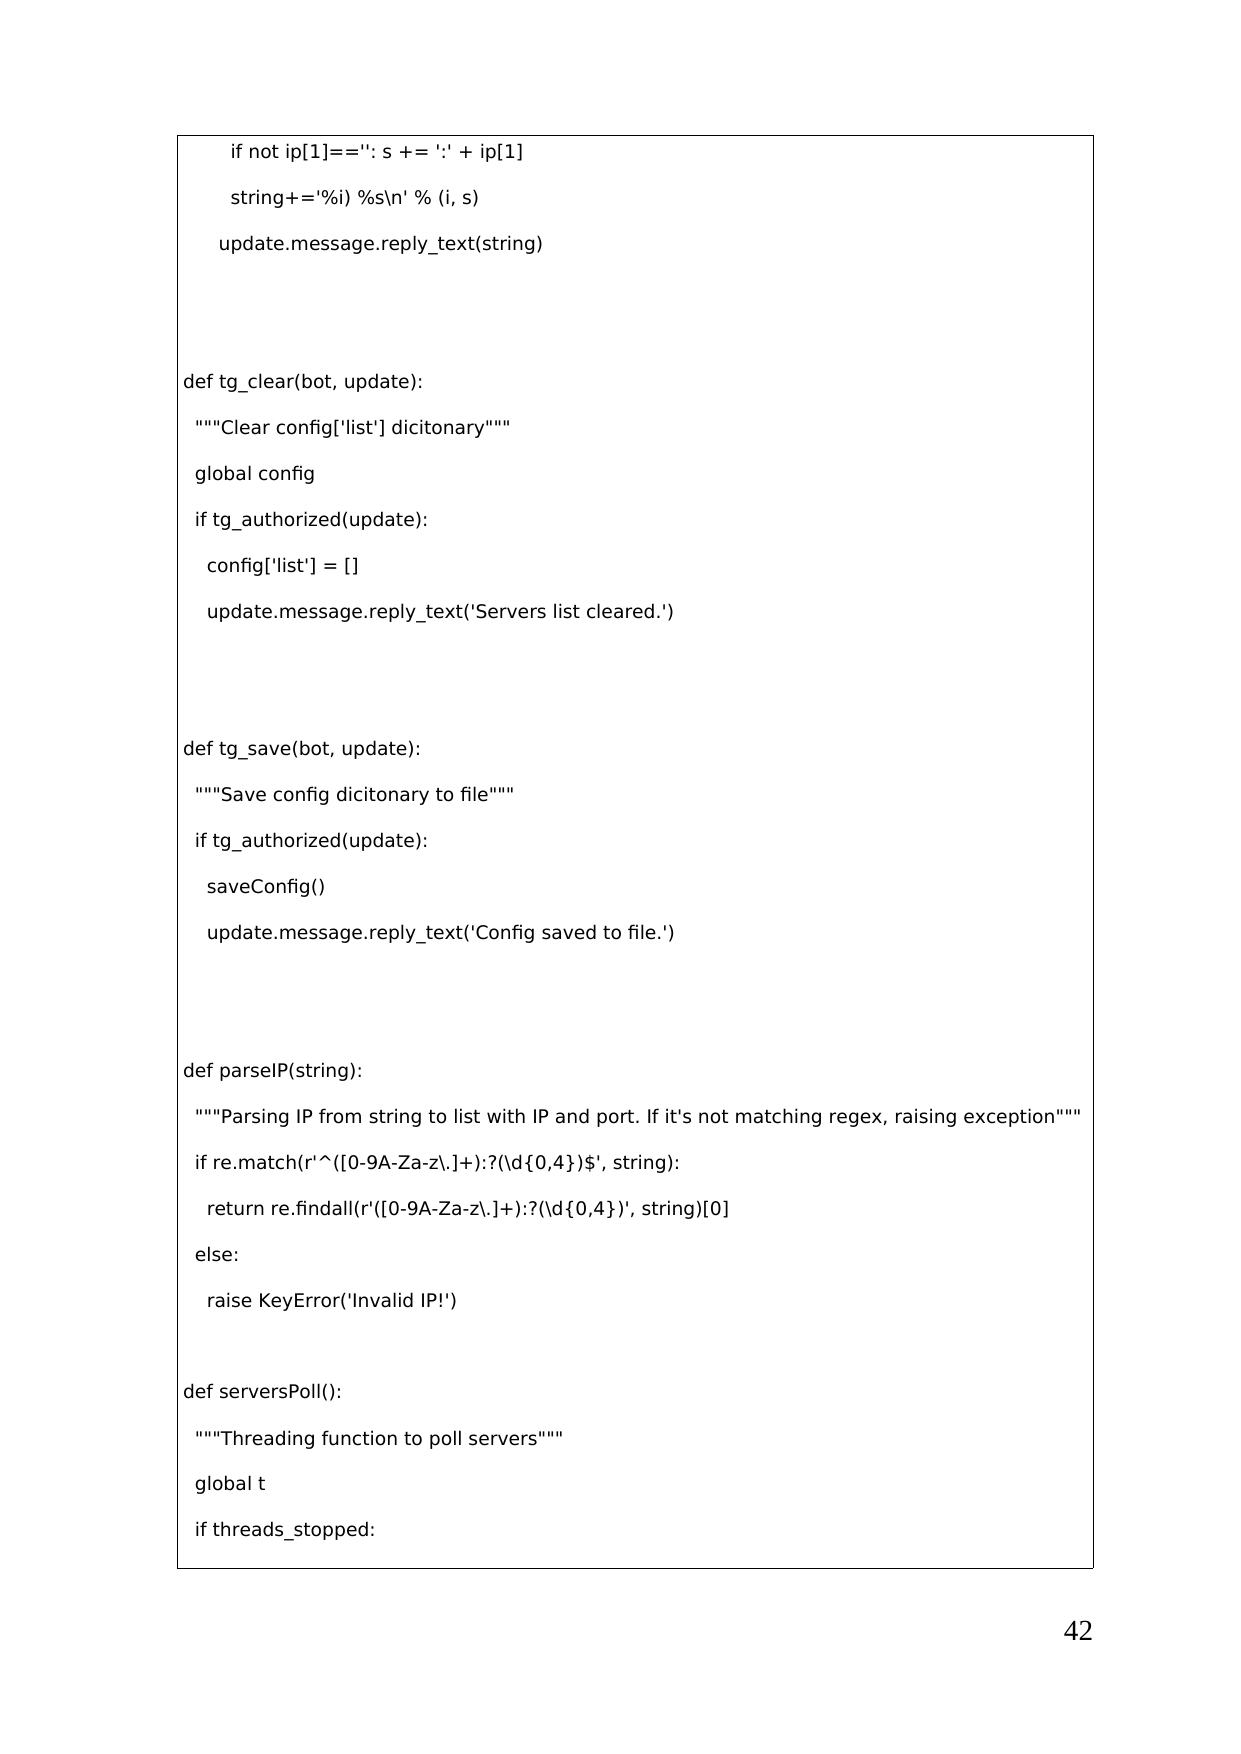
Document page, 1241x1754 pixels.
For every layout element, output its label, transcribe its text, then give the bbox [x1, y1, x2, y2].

table_header if not ip[1]=='': s += ':' + ip[1] string+='%i) %s\n' % (i, s) update.message.reply_text(string) def tg_clear(bot, update): """Clear config['list'] dicitonary""" global config if tg_authorized(update): config['list'] = [] update.message.reply_text('Servers list cleared.') def tg_save(bot, update): """Save config dicitonary to file""" if tg_authorized(update): saveConfig() update.message.reply_text('Config saved to file.') def parseIP(string): """Parsing IP from string to list with IP and port. If it's not matching regex, raising exception""" if re.match(r'^([0-9A-Za-z\.]+):?(\d{0,4})$', string): return re.findall(r'([0-9A-Za-z\.]+):?(\d{0,4})', string)[0] else: raise KeyError('Invalid IP!') def serversPoll(): """Threading function to poll servers""" global t if threads_stopped: [178, 136, 1093, 1568]
